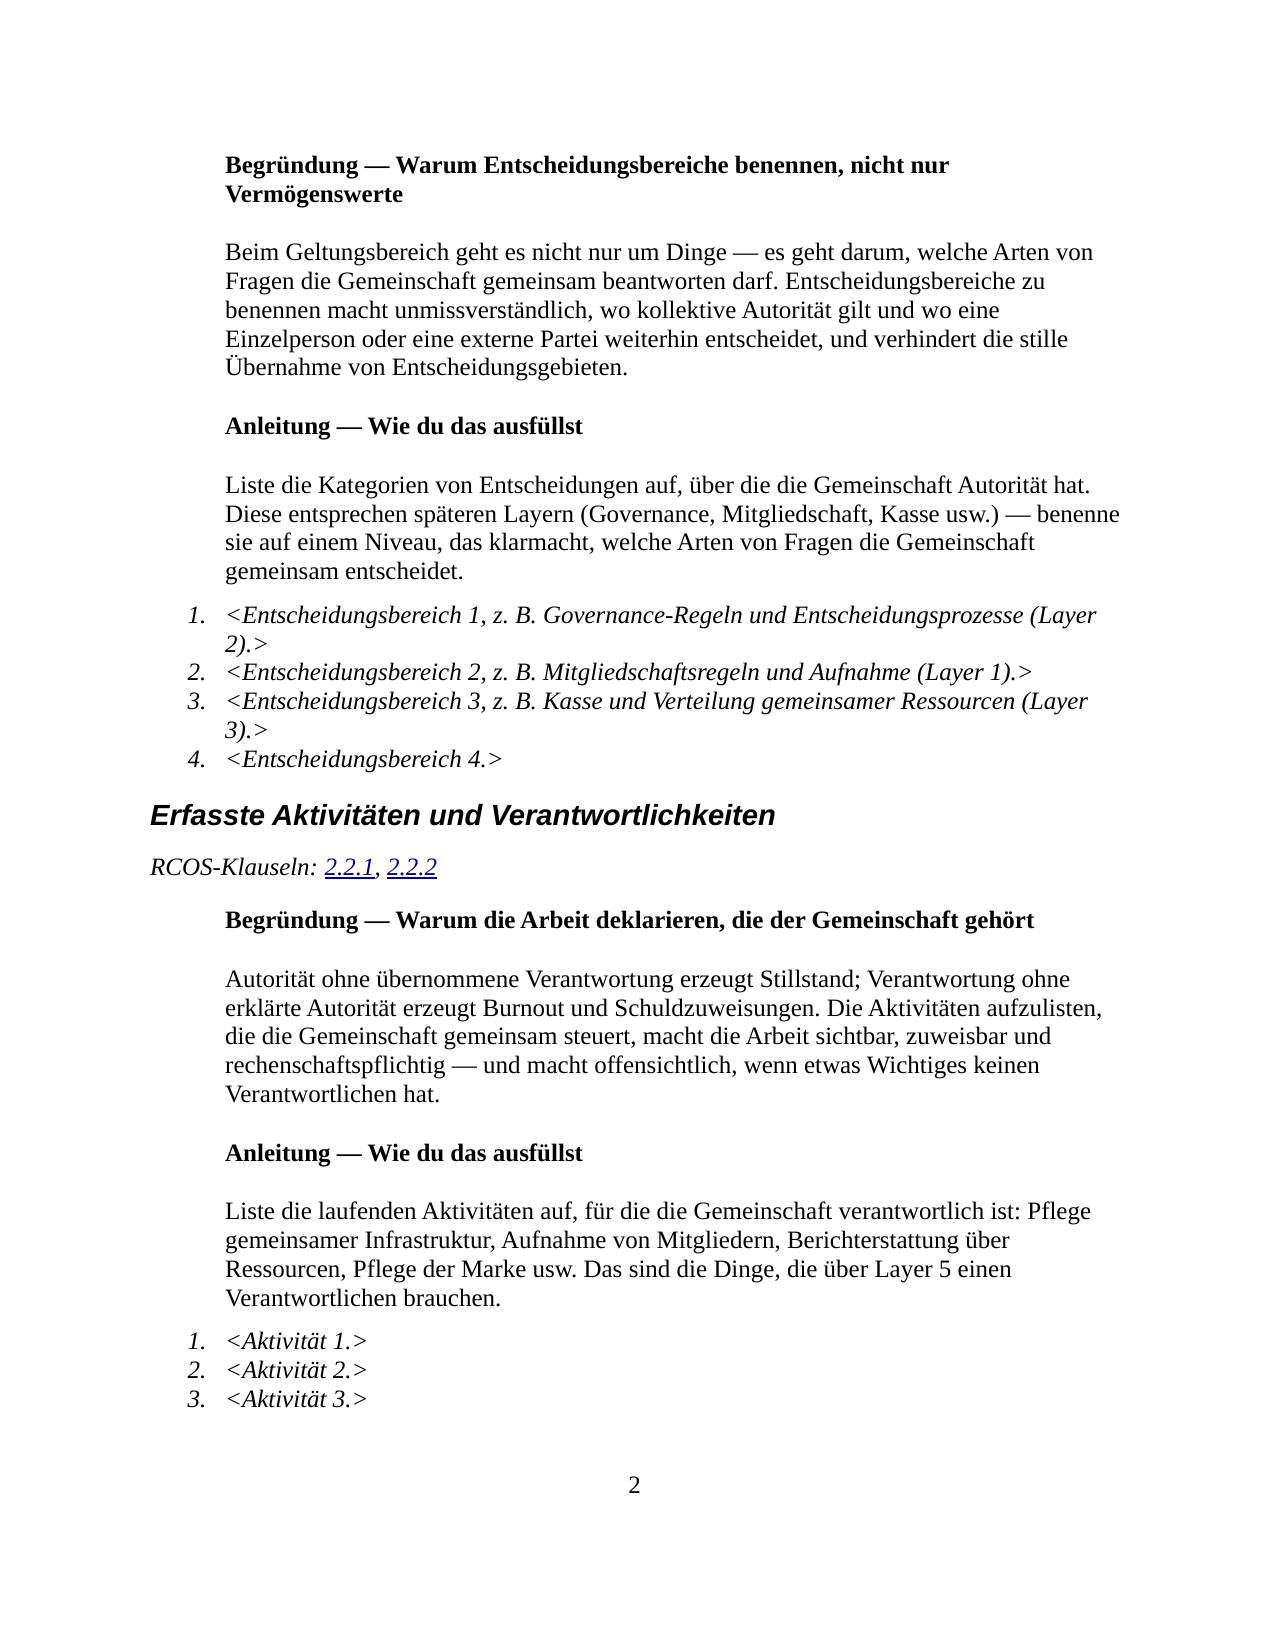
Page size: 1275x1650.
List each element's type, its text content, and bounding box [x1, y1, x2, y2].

text Beim Geltungsbereich geht es nicht nur um Dinge — es geht darum, welche Arten von Fragen die Gemeinschaft gemeinsam beantworten darf. Entscheidungsbereiche zu benennen macht unmissverständlich, wo kollektive Autorität gilt und wo eine Einzelperson oder eine externe Partei weiterhin entscheidet, und verhindert die stille Übernahme von Entscheidungsgebieten. [225, 237, 1125, 381]
text Begründung — Warum Entscheidungsbereiche benennen, nicht nur Vermögenswerte [225, 150, 1125, 207]
list <Aktivität 1.> [187, 1326, 1125, 1355]
subtitle Erfasste Aktivitäten und Verantwortlichkeiten [150, 797, 1125, 831]
list <Aktivität 3.> [187, 1384, 1125, 1413]
list <Entscheidungsbereich 2, z. B. Mitgliedschaftsregeln und Aufnahme (Layer 1).> [187, 657, 1125, 686]
text Anleitung — Wie du das ausfüllst [225, 1138, 1125, 1166]
text Autorität ohne übernommene Verantwortung erzeugt Stillstand; Verantwortung ohne erklärte Autorität erzeugt Burnout und Schuldzuweisungen. Die Aktivitäten aufzulisten, die die Gemeinschaft gemeinsam steuert, macht die Arbeit sichtbar, zuweisbar und rechenschaftspflichtig — und macht offensichtlich, wenn etwas Wichtiges keinen Verantwortlichen hat. [225, 964, 1125, 1108]
text Anleitung — Wie du das ausfüllst [225, 411, 1125, 440]
text Begründung — Warum die Arbeit deklarieren, die der Gemeinschaft gehört [225, 905, 1125, 934]
list <Aktivität 2.> [187, 1355, 1125, 1384]
text Liste die Kategorien von Entscheidungen auf, über die die Gemeinschaft Autorität hat. Diese entsprechen späteren Layern (Governance, Mitgliedschaft, Kasse usw.) — benenne sie auf einem Niveau, das klarmacht, welche Arten von Fragen die Gemeinschaft gemeinsam entscheidet. [225, 470, 1125, 585]
list <Entscheidungsbereich 3, z. B. Kasse und Verteilung gemeinsamer Ressourcen (Layer 3).> [187, 686, 1125, 744]
list <Entscheidungsbereich 4.> [187, 744, 1125, 772]
list <Entscheidungsbereich 1, z. B. Governance-Regeln und Entscheidungsprozesse (Layer 2).> [187, 600, 1125, 657]
text Liste die laufenden Aktivitäten auf, für die die Gemeinschaft verantwortlich ist: Pflege gemeinsamer Infrastruktur, Aufnahme von Mitgliedern, Berichterstattung über Ressourcen, Pflege der Marke usw. Das sind die Dinge, die über Layer 5 einen Verantwortlichen brauchen. [225, 1196, 1125, 1311]
text RCOS-Klauseln: 2.2.1, 2.2.2 [150, 852, 1125, 881]
